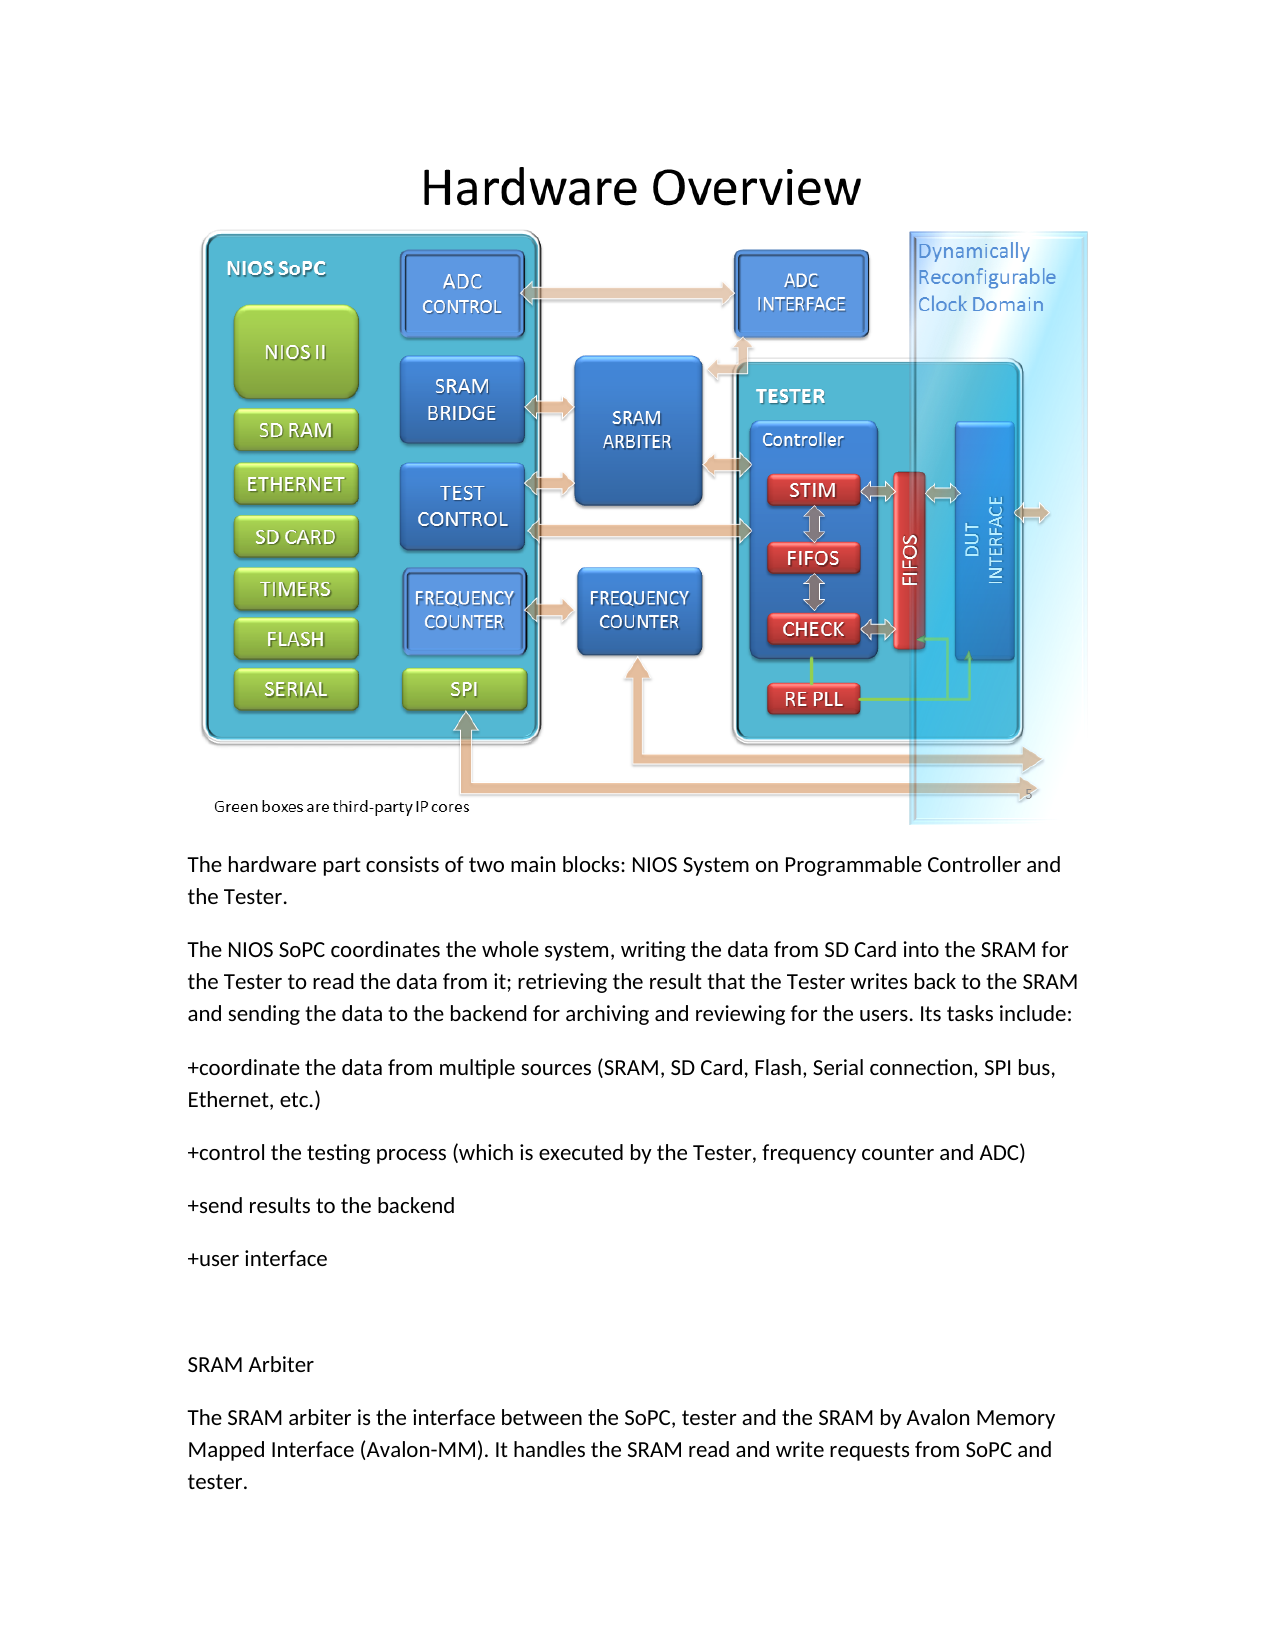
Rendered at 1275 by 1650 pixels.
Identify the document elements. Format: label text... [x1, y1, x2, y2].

text +user interface [187, 1244, 1087, 1272]
text The SRAM arbiter is the interface between the SoPC, tester and the SRAM by Avalon Memory Mapped Interface (Avalon-MM). It handles the SRAM read and write requests from SoPC and tester. [187, 1403, 1087, 1495]
text +control the testing process (which is executed by the Tester, frequency counter and ADC) [187, 1138, 1087, 1166]
text +coordinate the data from multiple sources (SRAM, SD Card, Flash, Serial connection, SPI bus, Ethernet, etc.) [187, 1053, 1087, 1113]
text The hardware part consists of two main blocks: NIOS System on Programmable Controller and the Tester. [187, 850, 1087, 910]
text SRAM Arbiter [187, 1350, 1087, 1378]
text The NIOS SoPC coordinates the whole system, writing the data from SD Card into the SRAM for the Tester to read the data from it; retrieving the result that the Tester writes back to the SRAM and sending the data to the backend for archiving and reviewing for the users. Its tasks include: [187, 935, 1087, 1028]
text +send results to the backend [187, 1191, 1087, 1219]
